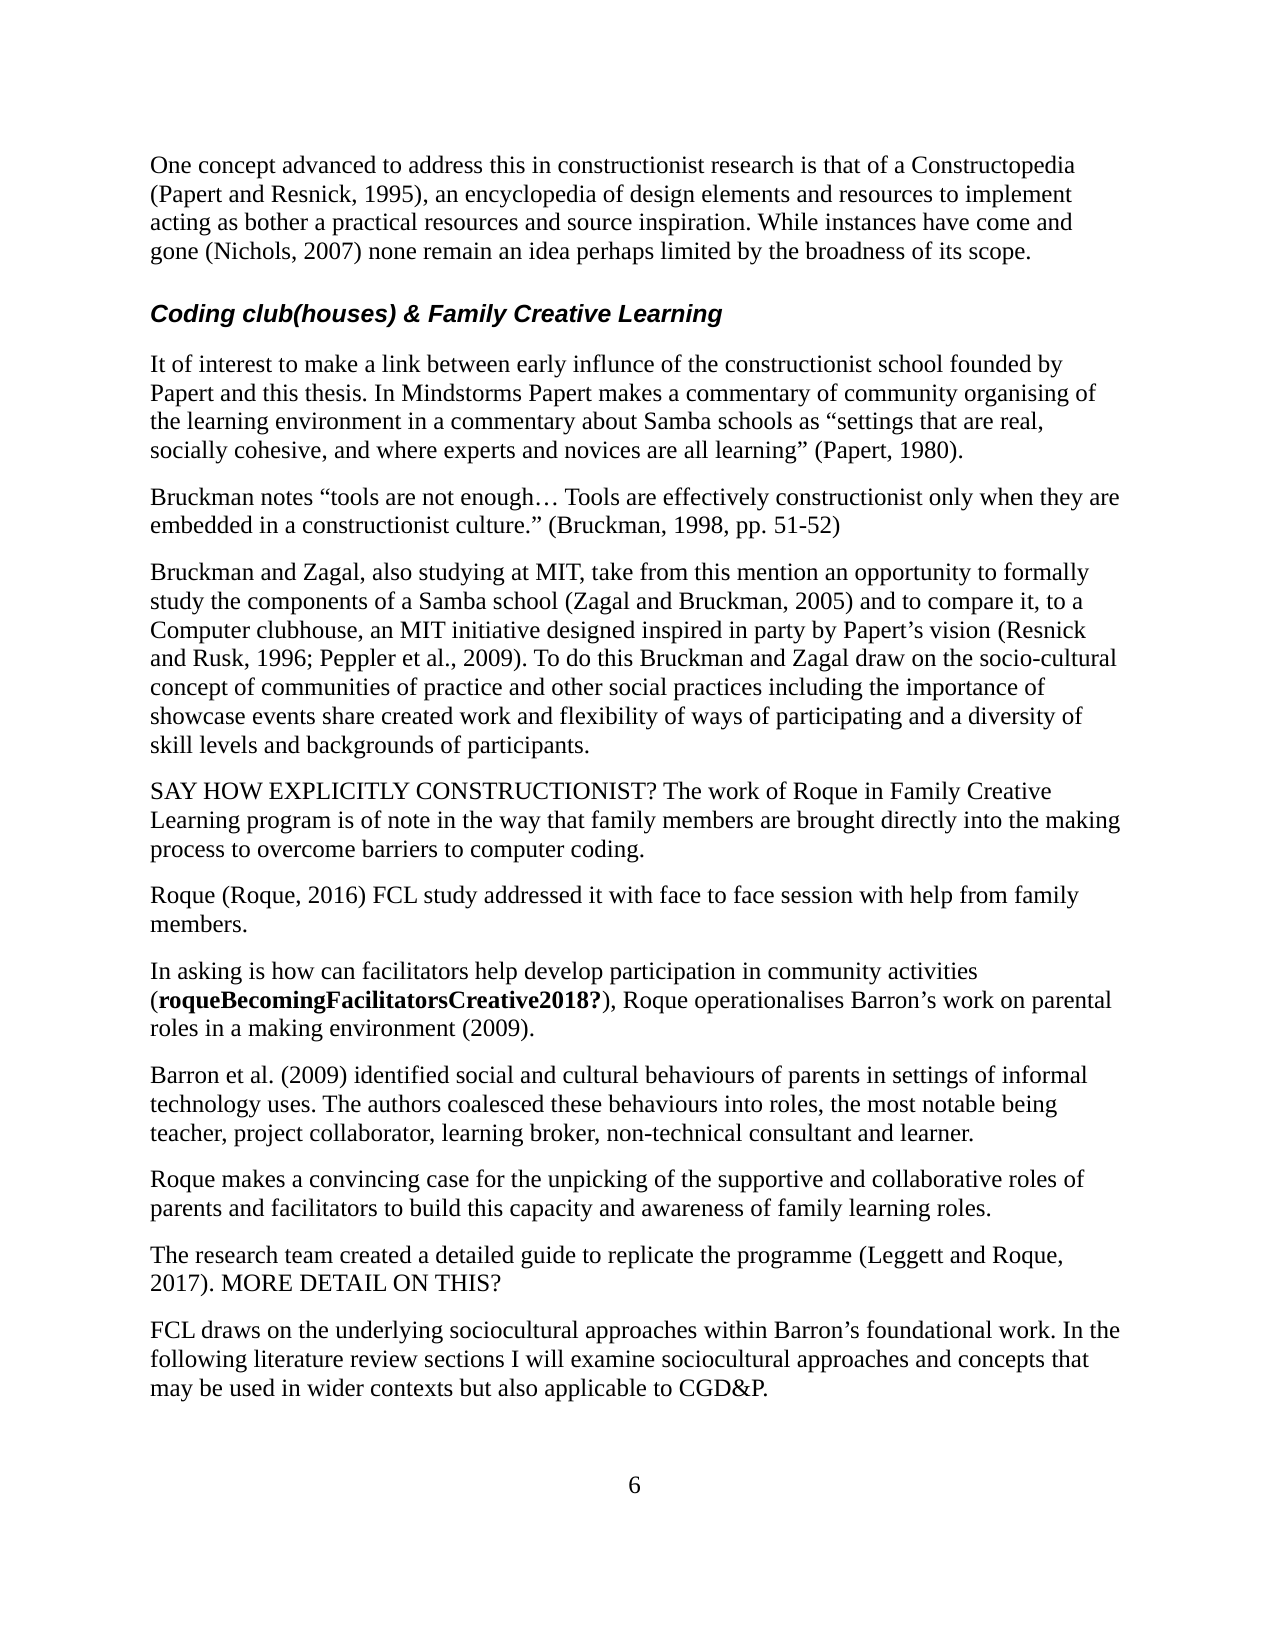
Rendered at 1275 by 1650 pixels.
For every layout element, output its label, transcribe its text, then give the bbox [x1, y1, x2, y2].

text One concept advanced to address this in constructionist research is that of a Constructopedia (Papert and Resnick, 1995), an encyclopedia of design elements and resources to implement acting as bother a practical resources and source inspiration. While instances have come and gone (Nichols, 2007) none remain an idea perhaps limited by the broadness of its scope. [150, 150, 1125, 265]
subtitle Coding club(houses) & Family Creative Learning [150, 299, 1125, 327]
text The research team created a detailed guide to replicate the programme (Leggett and Roque, 2017). MORE DETAIL ON THIS? [150, 1240, 1125, 1297]
text Barron et al. (2009) identified social and cultural behaviours of parents in settings of informal technology uses. The authors coalesced these behaviours into roles, the most notable being teacher, project collaborator, learning broker, non-technical consultant and learner. [150, 1060, 1125, 1146]
text Roque makes a convincing case for the unpicking of the supportive and collaborative roles of parents and facilitators to build this capacity and awareness of family learning roles. [150, 1164, 1125, 1222]
text It of interest to make a link between early influnce of the constructionist school founded by Papert and this thesis. In Mindstorms Papert makes a commentary of community organising of the learning environment in a commentary about Samba schools as “settings that are real, socially cohesive, and where experts and novices are all learning” (Papert, 1980). [150, 349, 1125, 464]
text FCL draws on the underlying sociocultural approaches within Barron’s foundational work. In the following literature review sections I will examine sociocultural approaches and concepts that may be used in wider contexts but also applicable to CGD&P. [150, 1315, 1125, 1401]
text In asking is how can facilitators help develop participation in community activities (roqueBecomingFacilitatorsCreative2018?), Roque operationalises Barron’s work on parental roles in a making environment (2009). [150, 956, 1125, 1042]
text Bruckman notes “tools are not enough… Tools are effectively constructionist only when they are embedded in a constructionist culture.” (Bruckman, 1998, pp. 51-52) [150, 482, 1125, 539]
text Roque (Roque, 2016) FCL study addressed it with face to face session with help from family members. [150, 881, 1125, 938]
text SAY HOW EXPLICITLY CONSTRUCTIONIST? The work of Roque in Family Creative Learning program is of note in the way that family members are brought directly into the making process to overcome barriers to computer coding. [150, 776, 1125, 863]
text Bruckman and Zagal, also studying at MIT, take from this mention an opportunity to formally study the components of a Samba school (Zagal and Bruckman, 2005) and to compare it, to a Computer clubhouse, an MIT initiative designed inspired in party by Papert’s vision (Resnick and Rusk, 1996; Peppler et al., 2009). To do this Bruckman and Zagal draw on the socio-cultural concept of communities of practice and other social practices including the importance of showcase events share created work and flexibility of ways of participating and a diversity of skill levels and backgrounds of participants. [150, 557, 1125, 758]
